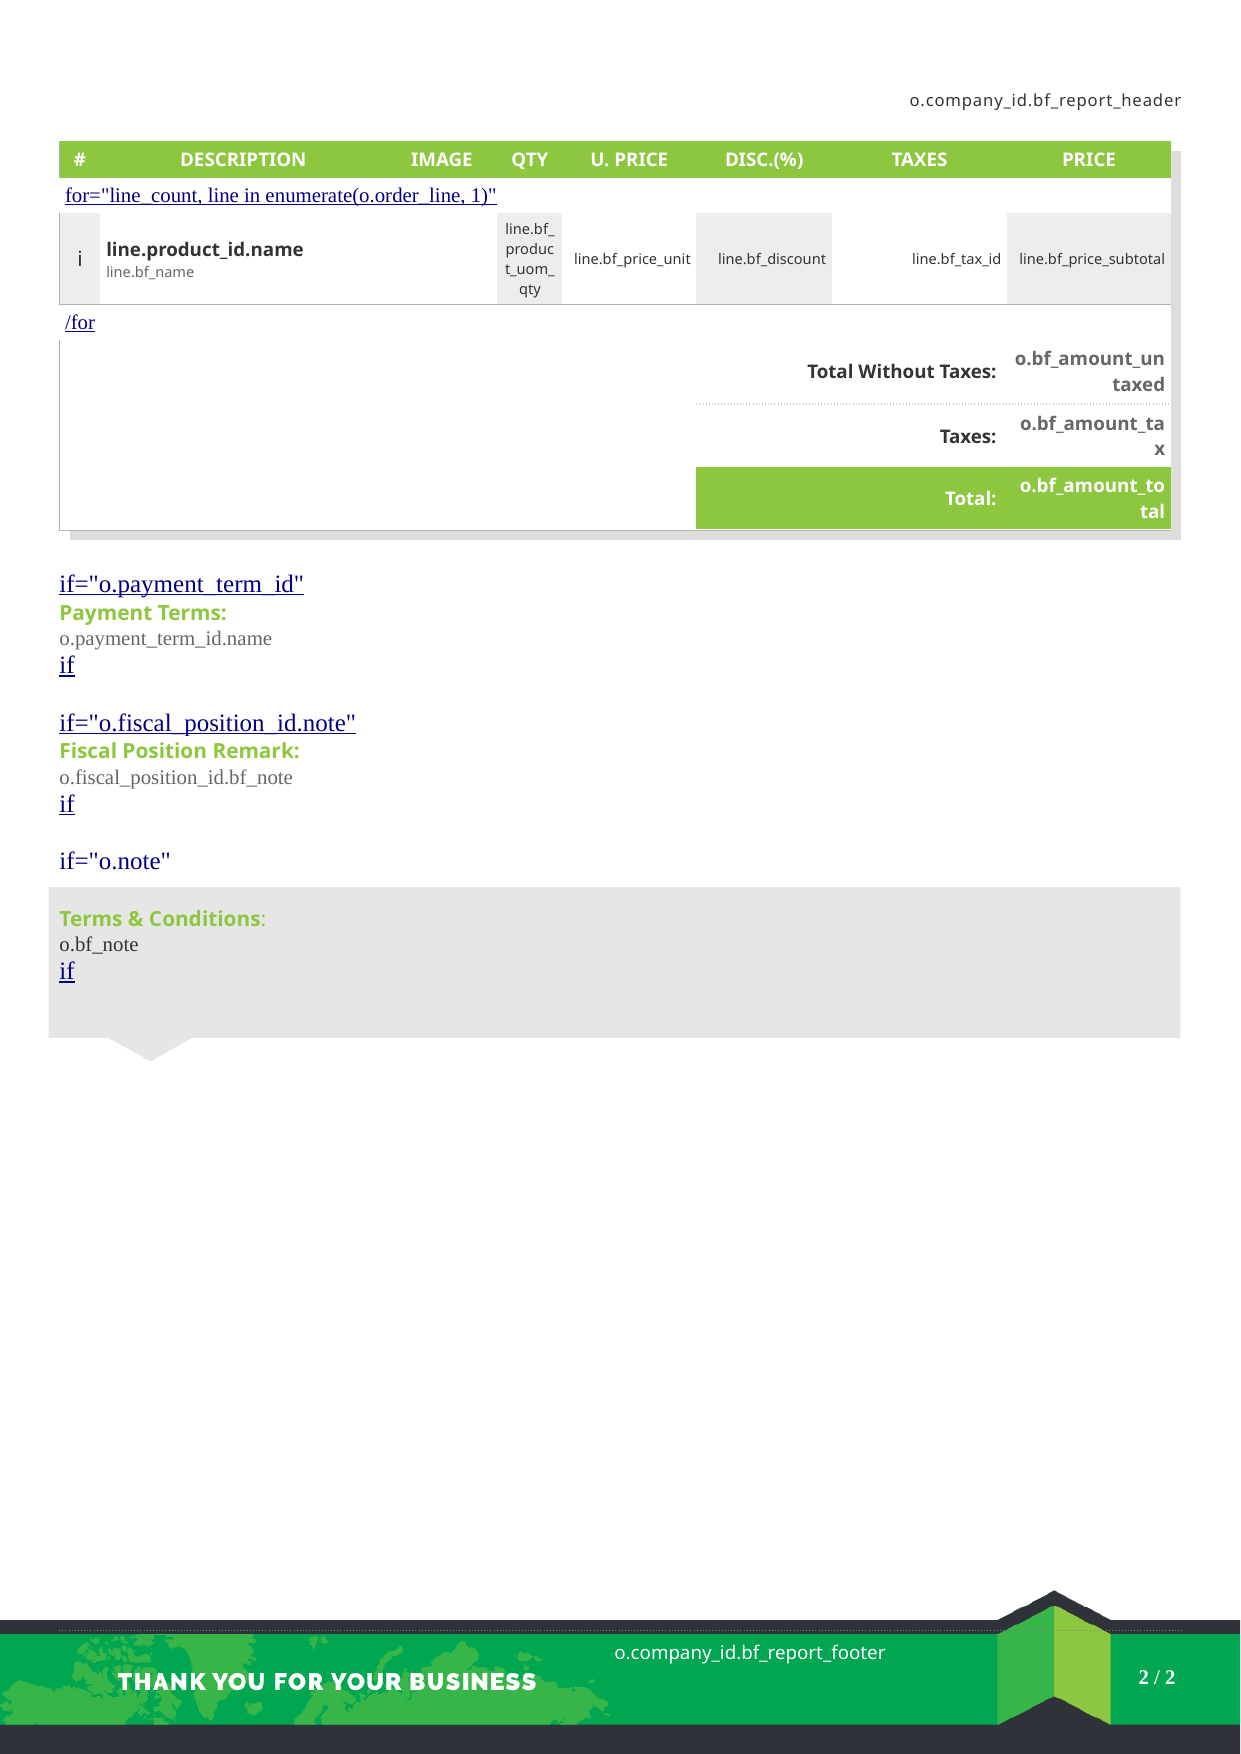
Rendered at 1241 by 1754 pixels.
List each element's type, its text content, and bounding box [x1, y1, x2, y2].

text Fiscal Position Remark: [59, 736, 1181, 765]
table_cell o.bf_amount_untaxed [1007, 340, 1171, 402]
table_cell line.bf_tax_id [832, 213, 1007, 304]
text if [59, 789, 1181, 818]
text o.fiscal_position_id.bf_note [59, 765, 1181, 789]
table_cell /for [59, 305, 1171, 340]
picture [0, 1588, 1241, 1754]
text if="o.note" [59, 846, 1181, 875]
table_header TAXES [832, 141, 1007, 178]
table_header DISC.(%) [696, 141, 832, 178]
table_cell Total Without Taxes: [696, 340, 1007, 402]
table_header U. PRICE [562, 141, 696, 178]
table_cell Total: [696, 467, 1007, 529]
text o.payment_term_id.name [59, 626, 1181, 650]
text Payment Terms: [59, 598, 1181, 626]
table_header IMAGE [386, 141, 497, 178]
table_cell o.bf_amount_total [1007, 467, 1171, 529]
table_cell line.bf_price_unit [562, 213, 696, 304]
table_cell Taxes: [696, 403, 1007, 467]
table_header PRICE [1007, 141, 1171, 178]
table_cell [60, 403, 696, 467]
text if="o.payment_term_id" [59, 569, 1181, 598]
table_cell o.bf_amount_tax [1007, 403, 1171, 467]
table_cell [60, 467, 696, 529]
table_cell for="line_count, line in enumerate(o.order_line, 1)" [59, 178, 1171, 213]
table_cell line.bf_product_uom_qty [497, 213, 562, 304]
table_header QTY [497, 141, 562, 178]
table_cell line.bf_discount [696, 213, 832, 304]
table_cell [60, 340, 696, 402]
table_cell line.product_id.name line.bf_name [100, 213, 386, 304]
text if [59, 650, 1181, 679]
table_cell [386, 213, 497, 304]
table_header DESCRIPTION [100, 141, 386, 178]
table_cell i [60, 213, 100, 304]
text if="o.fiscal_position_id.note" [59, 708, 1181, 736]
table_header # [60, 141, 100, 178]
table_cell line.bf_price_subtotal [1007, 213, 1171, 304]
